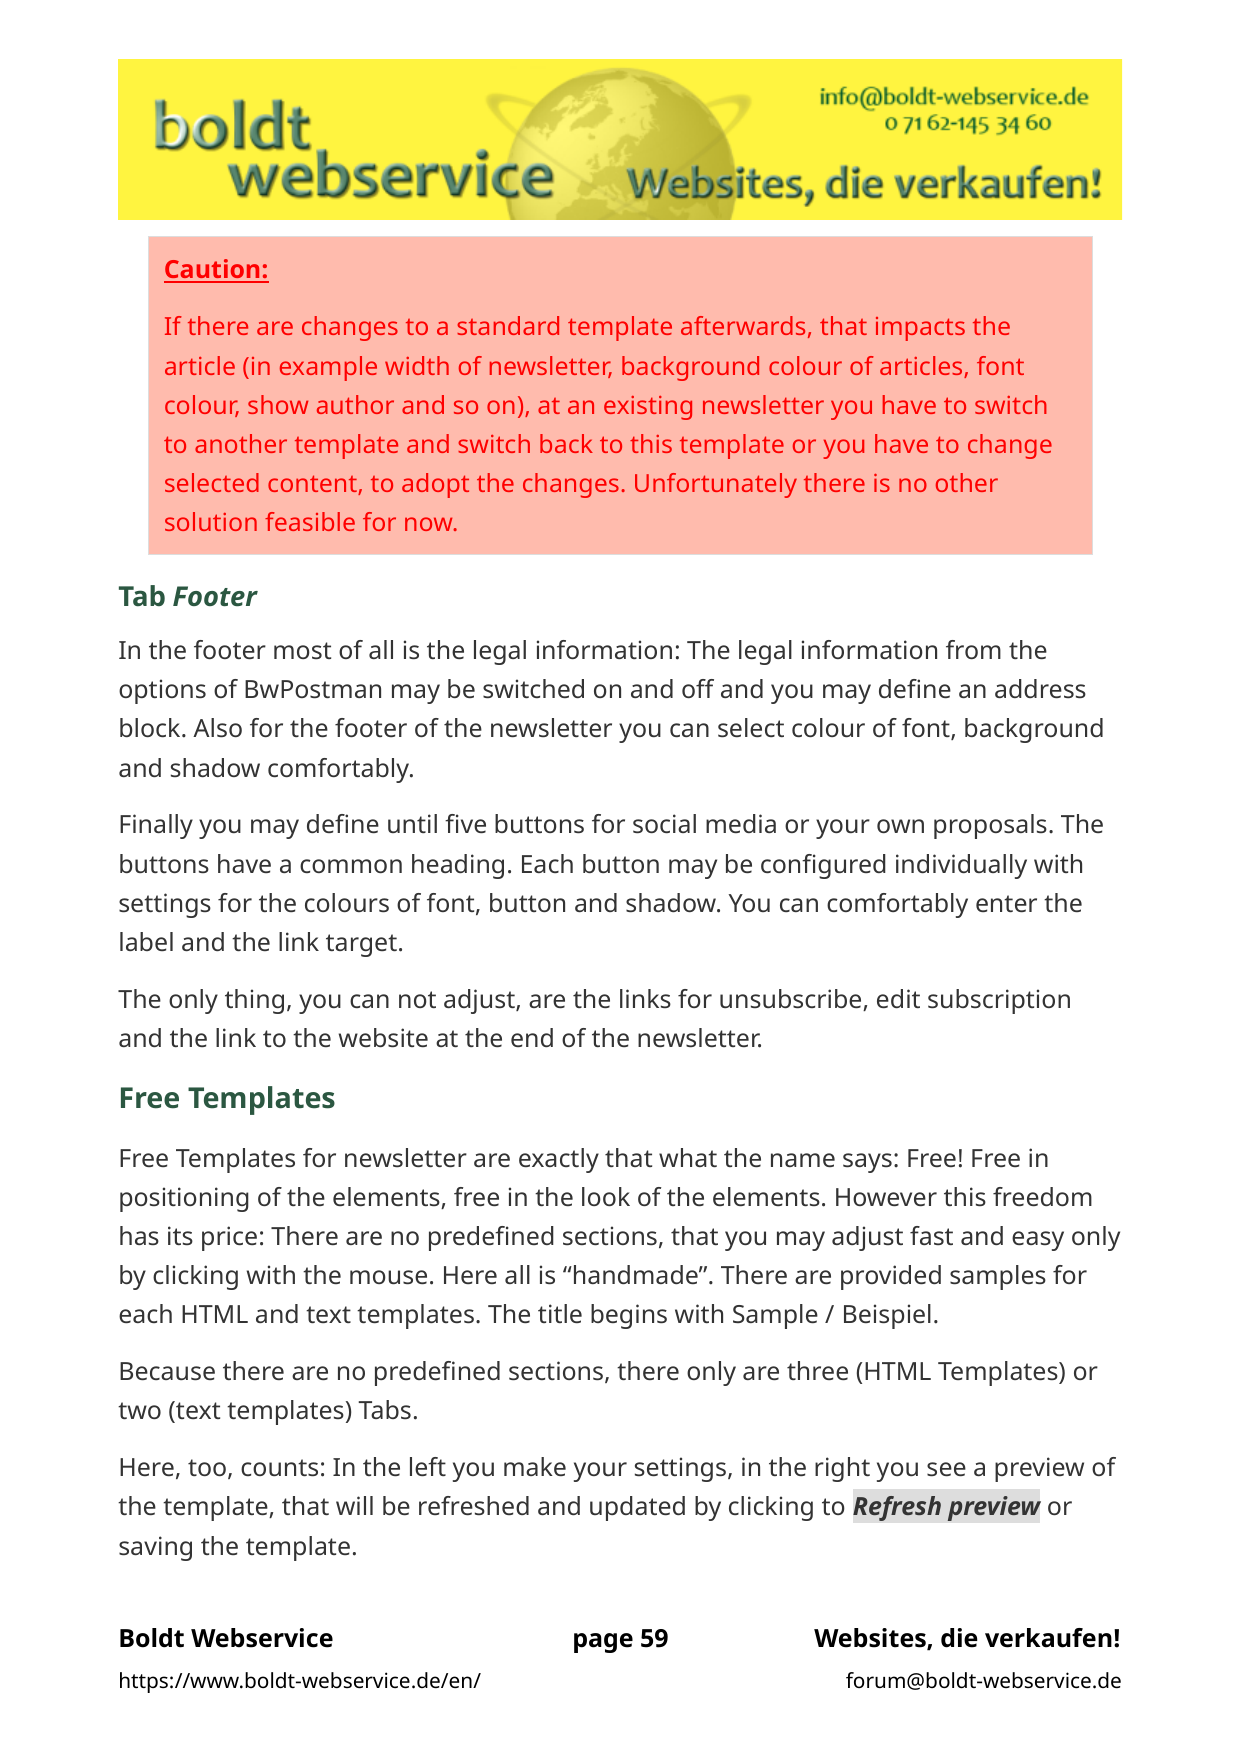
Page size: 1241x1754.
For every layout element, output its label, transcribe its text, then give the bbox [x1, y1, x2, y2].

subtitle Free Templates [118, 1077, 1122, 1117]
subtitle Tab Footer [118, 577, 1122, 615]
text Because there are no predefined sections, there only are three (HTML Templates) or two (text templates) Tabs. [118, 1354, 1122, 1427]
text In the footer most of all is the legal information: The legal information from the options of BwPostman may be switched on and off and you may define an address block. Also for the footer of the newsletter you can select colour of font, background and shadow comfortably. [118, 633, 1122, 784]
text Caution: [149, 237, 1092, 286]
text Finally you may define until five buttons for social media or your own proposals. The buttons have a common heading. Each button may be configured individually with settings for the colours of font, button and shadow. You can comfortably enter the label and the link target. [118, 807, 1122, 959]
text The only thing, you can not adjust, are the links for unsubscribe, edit subscription and the link to the website at the end of the newsletter. [118, 981, 1122, 1055]
text If there are changes to a standard template afterwards, that impacts the article (in example width of newsletter, background colour of articles, font colour, show author and so on), at an existing newsletter you have to switch to another template and switch back to this template or you have to change selected content, to adopt the changes. Unfortunately there is no other solution feasible for now. [149, 293, 1092, 554]
text Free Templates for newsletter are exactly that what the name says: Free! Free in positioning of the elements, free in the look of the elements. However this freedom has its price: There are no predefined sections, that you may adjust fast and easy only by clicking with the mouse. Here all is “handmade”. There are provided samples for each HTML and text templates. The title begins with Sample / Beispiel. [118, 1140, 1122, 1331]
text Here, too, counts: In the left you make your settings, in the right you see a preview of the template, that will be refreshed and updated by clicking to Refresh preview or saving the template. [118, 1450, 1122, 1562]
picture [118, 59, 1123, 220]
